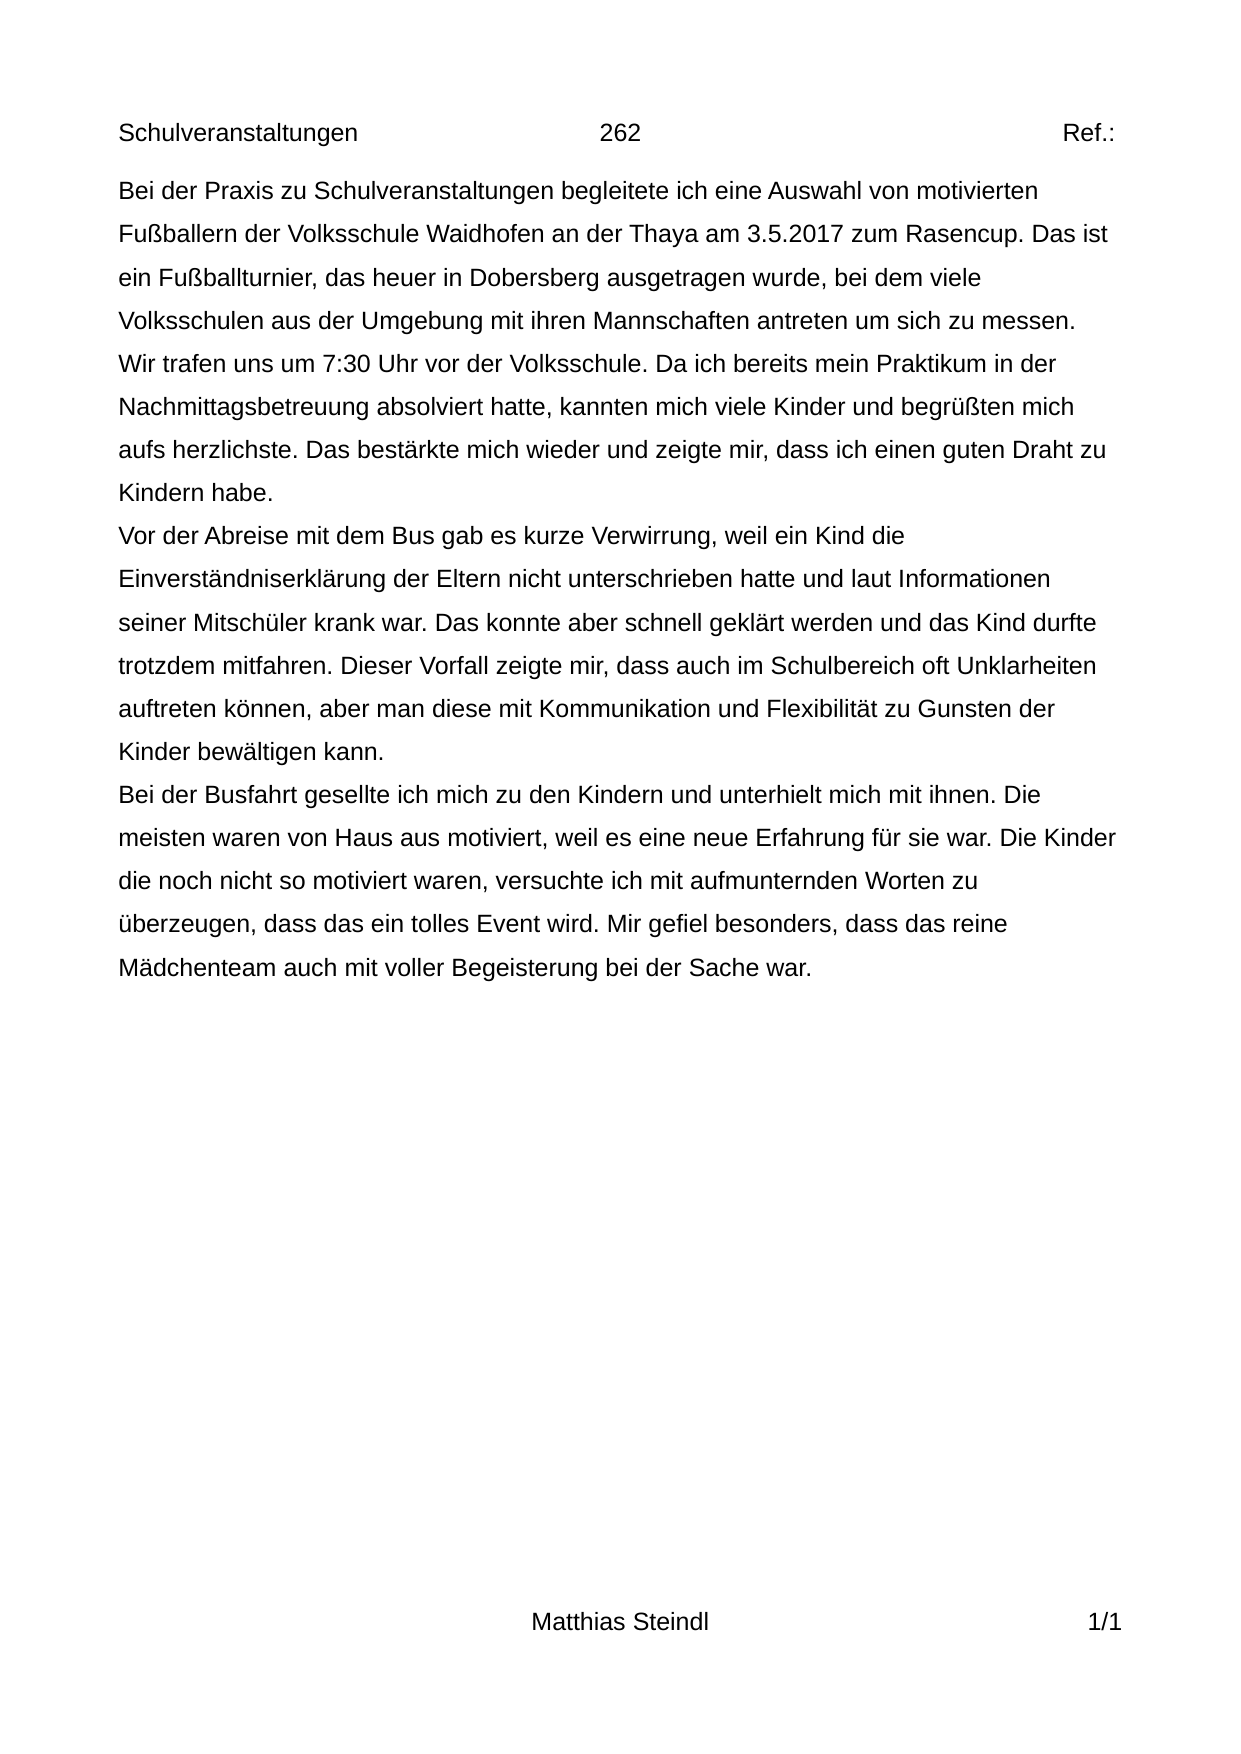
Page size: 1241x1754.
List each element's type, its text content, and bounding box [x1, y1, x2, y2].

text Bei der Praxis zu Schulveranstaltungen begleitete ich eine Auswahl von motivierten Fußballern der Volksschule Waidhofen an der Thaya am 3.5.2017 zum Rasencup. Das ist ein Fußballturnier, das heuer in Dobersberg ausgetragen wurde, bei dem viele Volksschulen aus der Umgebung mit ihren Mannschaften antreten um sich zu messen. [118, 176, 1122, 334]
text Vor der Abreise mit dem Bus gab es kurze Verwirrung, weil ein Kind die Einverständniserklärung der Eltern nicht unterschrieben hatte und laut Informationen seiner Mitschüler krank war. Das konnte aber schnell geklärt werden und das Kind durfte trotzdem mitfahren. Dieser Vorfall zeigte mir, dass auch im Schulbereich oft Unklarheiten auftreten können, aber man diese mit Kommunikation und Flexibilität zu Gunsten der Kinder bewältigen kann. [118, 521, 1122, 766]
text Wir trafen uns um 7:30 Uhr vor der Volksschule. Da ich bereits mein Praktikum in der Nachmittagsbetreuung absolviert hatte, kannten mich viele Kinder und begrüßten mich aufs herzlichste. Das bestärkte mich wieder und zeigte mir, dass ich einen guten Draht zu Kindern habe. [118, 349, 1122, 507]
text Bei der Busfahrt gesellte ich mich zu den Kindern und unterhielt mich mit ihnen. Die meisten waren von Haus aus motiviert, weil es eine neue Erfahrung für sie war. Die Kinder die noch nicht so motiviert waren, versuchte ich mit aufmunternden Worten zu überzeugen, dass das ein tolles Event wird. Mir gefiel besonders, dass das reine Mädchenteam auch mit voller Begeisterung bei der Sache war. [118, 780, 1122, 981]
